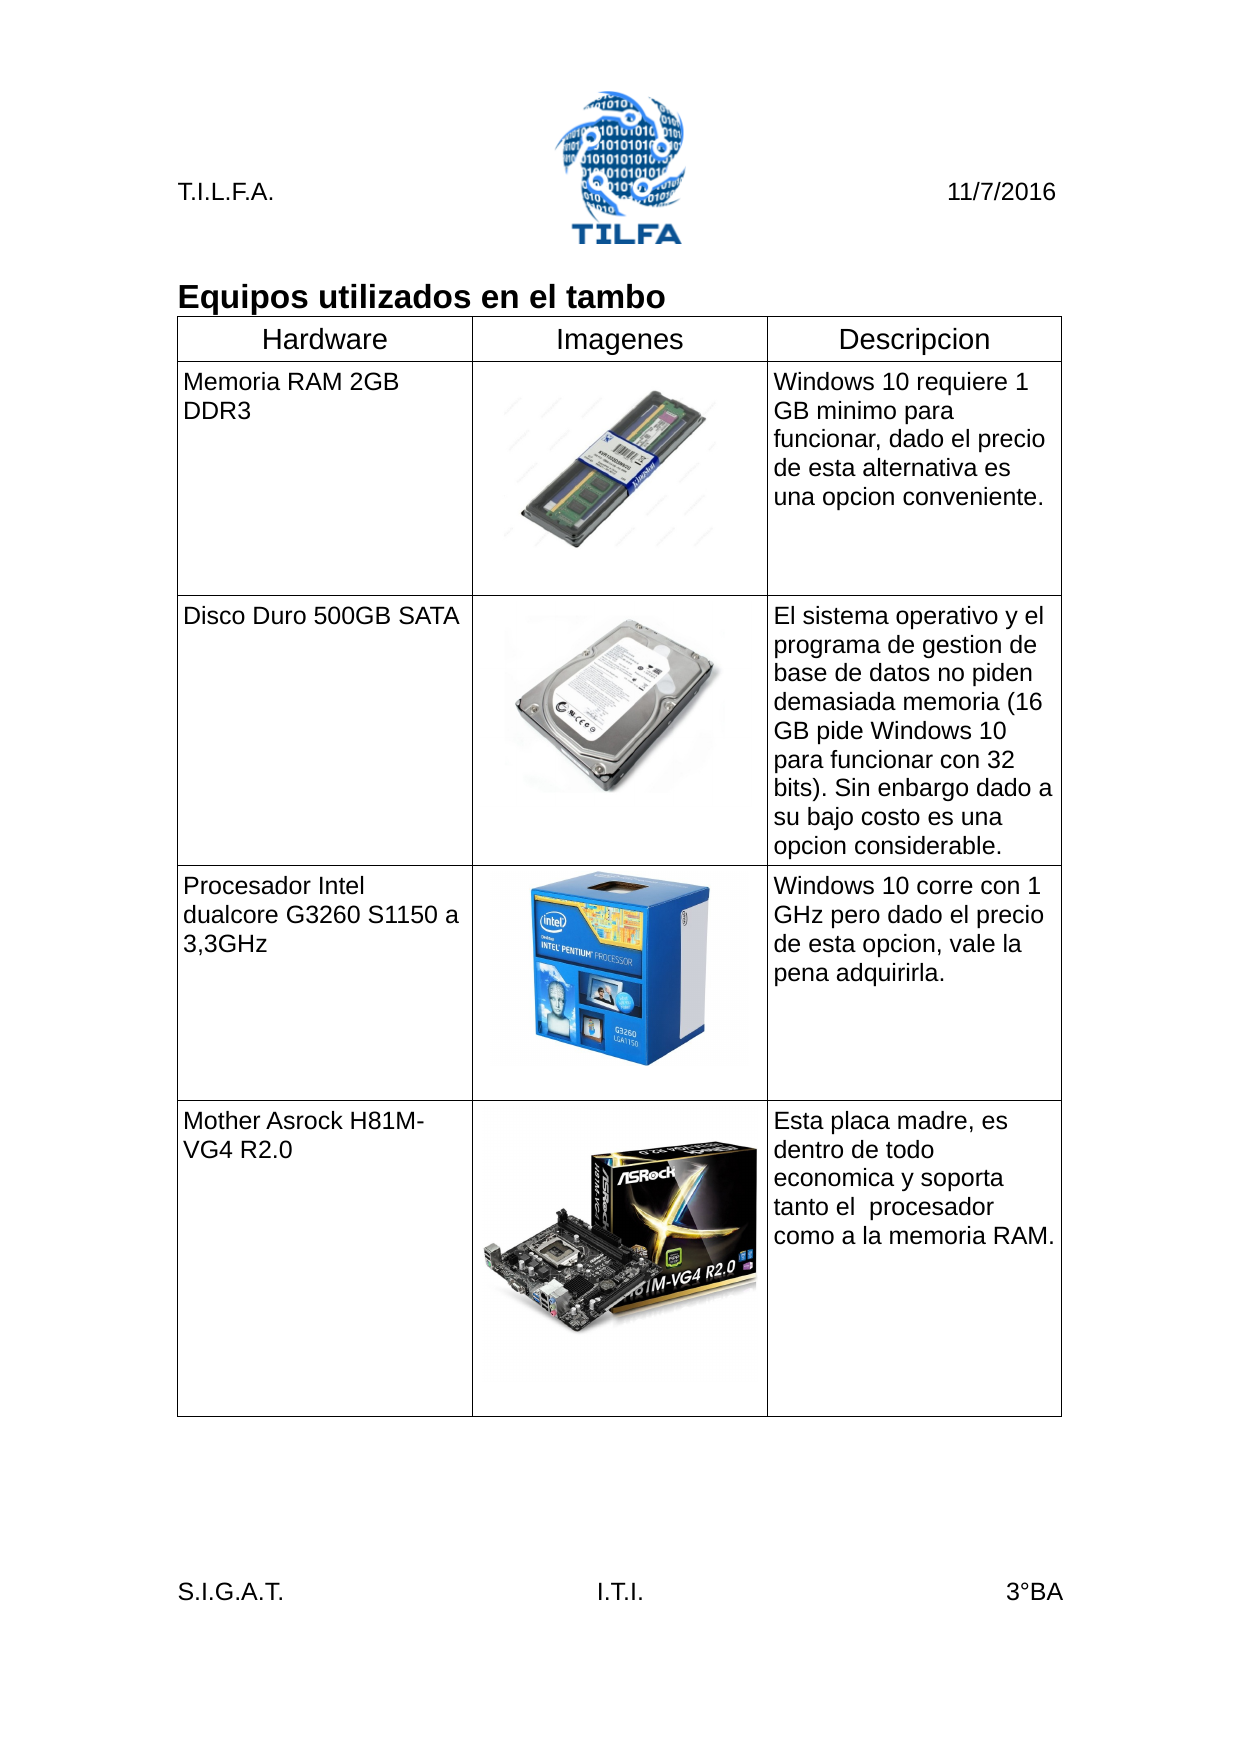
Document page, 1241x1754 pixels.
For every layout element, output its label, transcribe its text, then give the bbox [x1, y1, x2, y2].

picture [477, 366, 747, 569]
table_cell [473, 1101, 767, 1416]
table_cell Windows 10 requiere 1 GB minimo para funcionar, dado el precio de esta alternativa es una opcion conveniente. [768, 362, 1061, 595]
table_cell Mother Asrock H81M-VG4 R2.0 [178, 1101, 472, 1416]
table_cell [473, 596, 767, 865]
table_cell [473, 362, 767, 595]
picture [477, 601, 752, 807]
table_header Hardware [178, 317, 472, 361]
picture [482, 1106, 758, 1382]
table_cell Windows 10 corre con 1 GHz pero dado el precio de esta opcion, vale la pena adquirirla. [768, 866, 1061, 1100]
table_cell El sistema operativo y el programa de gestion de base de datos no piden demasiada memoria (16 GB pide Windows 10 para funcionar con 32 bits). Sin enbargo dado a su bajo costo es una opcion considerable. [768, 596, 1061, 865]
table_cell Disco Duro 500GB SATA [178, 596, 472, 865]
table_header Imagenes [473, 317, 767, 361]
text Equipos utilizados en el tambo [177, 277, 1063, 316]
picture [554, 91, 687, 244]
table_cell Procesador Intel dualcore G3260 S1150 a 3,3GHz [178, 866, 472, 1100]
table_cell Memoria RAM 2GB DDR3 [178, 362, 472, 595]
picture [490, 871, 750, 1066]
table_header Descripcion [768, 317, 1061, 361]
table_cell [473, 866, 767, 1100]
table_cell Esta placa madre, es dentro de todo economica y soporta tanto el procesador como a la memoria RAM. [768, 1101, 1061, 1416]
